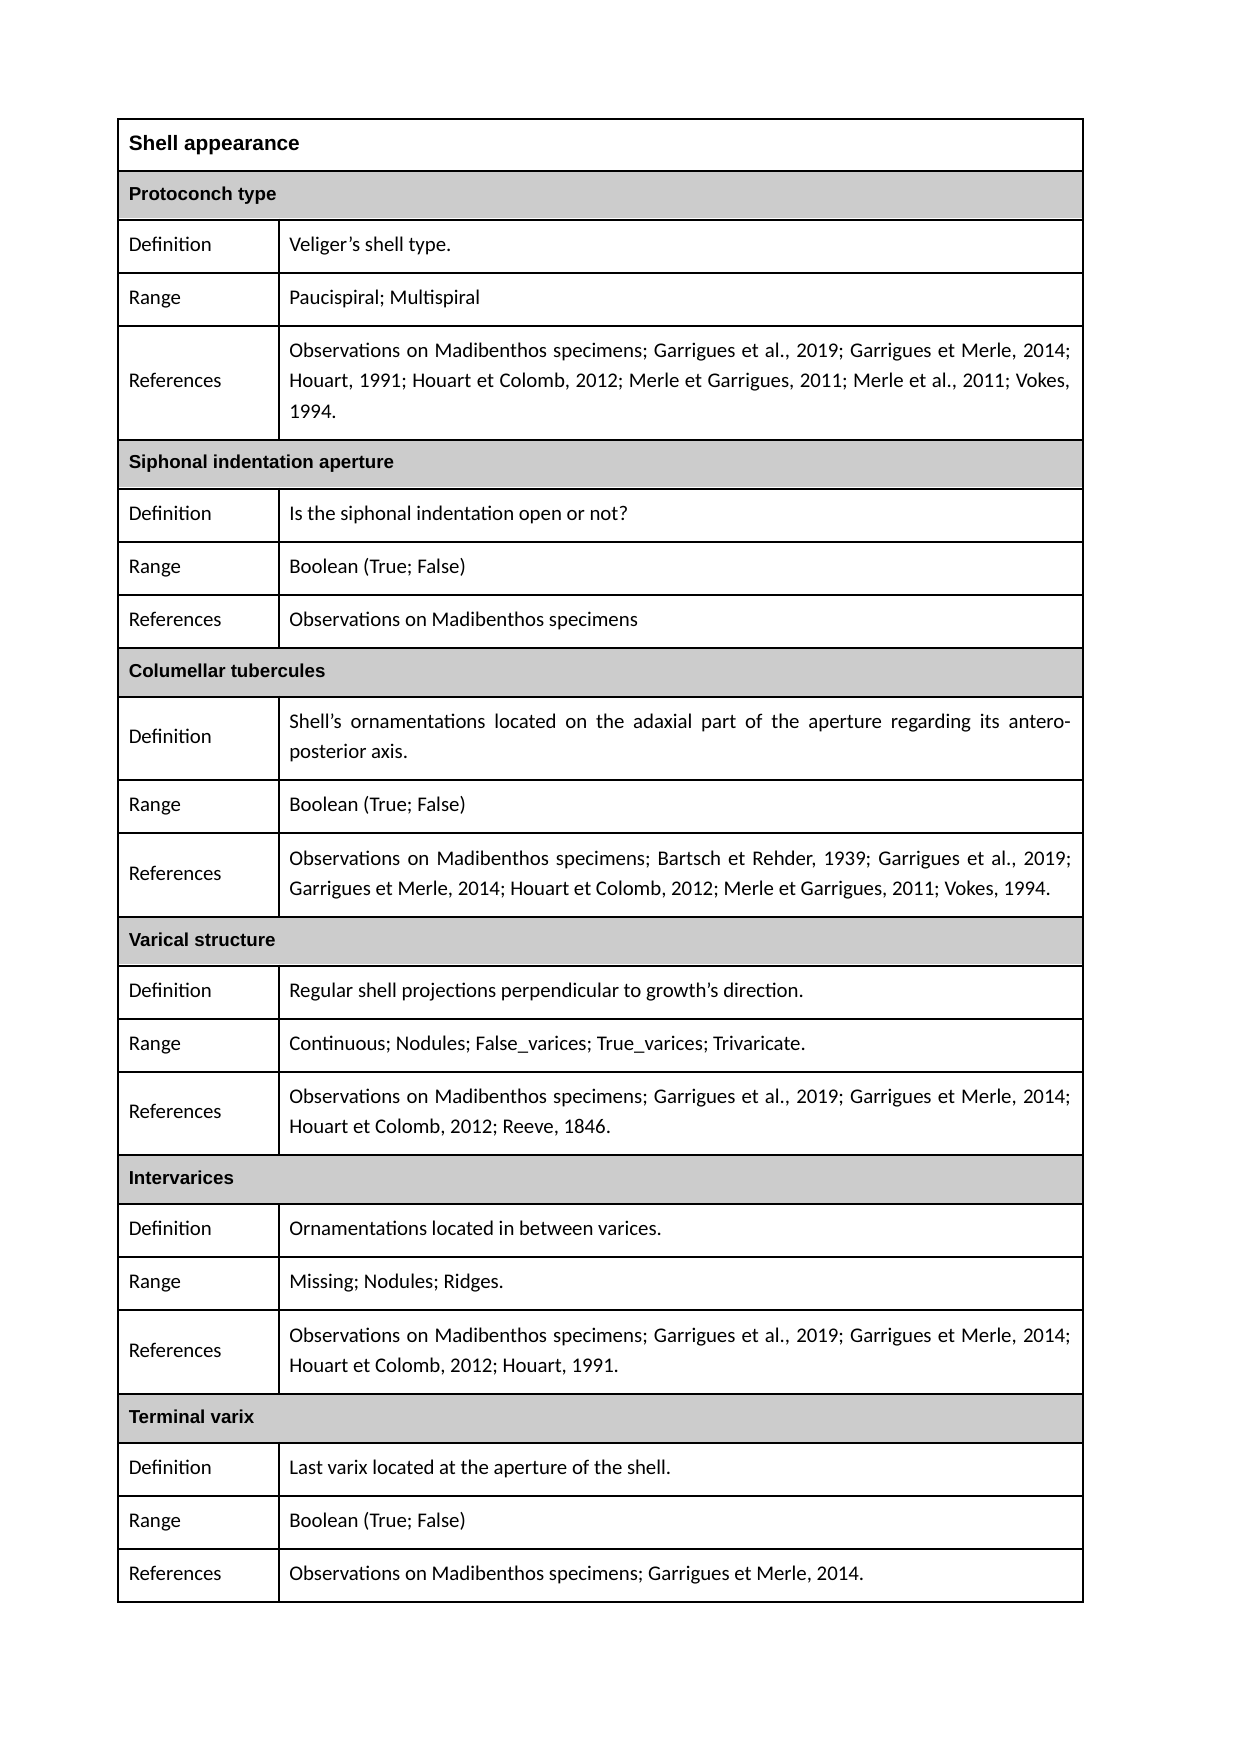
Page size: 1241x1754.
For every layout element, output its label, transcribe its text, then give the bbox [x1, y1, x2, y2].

table_cell References [119, 1550, 278, 1601]
table_cell Definition [119, 490, 278, 541]
table_cell References [119, 1311, 278, 1393]
table_cell Observations on Madibenthos specimens [280, 596, 1082, 647]
table_cell Observations on Madibenthos specimens; Garrigues et Merle, 2014. [280, 1550, 1082, 1601]
table_cell Definition [119, 1205, 278, 1256]
table_cell Range [119, 274, 278, 325]
table_cell References [119, 327, 278, 439]
table_cell Missing; Nodules; Ridges. [280, 1258, 1082, 1309]
table_cell Siphonal indentation aperture [119, 441, 1082, 487]
table_cell Observations on Madibenthos specimens; Garrigues et al., 2019; Garrigues et Merle, 2014; Houart et Colomb, 2012; Reeve, 1846. [280, 1073, 1082, 1154]
table_cell Range [119, 1020, 278, 1071]
table_cell Boolean (True; False) [280, 543, 1082, 594]
table_cell Varical structure [119, 918, 1082, 964]
table_cell Observations on Madibenthos specimens; Bartsch et Rehder, 1939; Garrigues et al., 2019; Garrigues et Merle, 2014; Houart et Colomb, 2012; Merle et Garrigues, 2011; Vokes, 1994. [280, 834, 1082, 916]
table_cell References [119, 1073, 278, 1154]
table_cell Columellar tubercules [119, 649, 1082, 696]
table_cell Boolean (True; False) [280, 1497, 1082, 1548]
table_cell Boolean (True; False) [280, 781, 1082, 832]
table_cell Shell’s ornamentations located on the adaxial part of the aperture regarding its antero-posterior axis. [280, 698, 1082, 779]
table_cell Definition [119, 221, 278, 272]
table_cell References [119, 596, 278, 647]
table_cell References [119, 834, 278, 916]
table_cell Is the siphonal indentation open or not? [280, 490, 1082, 541]
table_cell Terminal varix [119, 1395, 1082, 1442]
table_cell Range [119, 1497, 278, 1548]
table_cell Range [119, 781, 278, 832]
table_cell Veliger’s shell type. [280, 221, 1082, 272]
table_cell Protoconch type [119, 172, 1082, 218]
table_cell Observations on Madibenthos specimens; Garrigues et al., 2019; Garrigues et Merle, 2014; Houart, 1991; Houart et Colomb, 2012; Merle et Garrigues, 2011; Merle et al., 2011; Vokes, 1994. [280, 327, 1082, 439]
table_cell Range [119, 1258, 278, 1309]
table_cell Continuous; Nodules; False_varices; True_varices; Trivaricate. [280, 1020, 1082, 1071]
table_cell Ornamentations located in between varices. [280, 1205, 1082, 1256]
table_cell Definition [119, 1444, 278, 1495]
table_cell Shell appearance [119, 120, 1082, 170]
table_cell Range [119, 543, 278, 594]
table_cell Paucispiral; Multispiral [280, 274, 1082, 325]
table_cell Observations on Madibenthos specimens; Garrigues et al., 2019; Garrigues et Merle, 2014; Houart et Colomb, 2012; Houart, 1991. [280, 1311, 1082, 1393]
table_cell Intervarices [119, 1156, 1082, 1203]
table_cell Regular shell projections perpendicular to growth’s direction. [280, 967, 1082, 1018]
table_cell Last varix located at the aperture of the shell. [280, 1444, 1082, 1495]
table_cell Definition [119, 698, 278, 779]
table_cell Definition [119, 967, 278, 1018]
